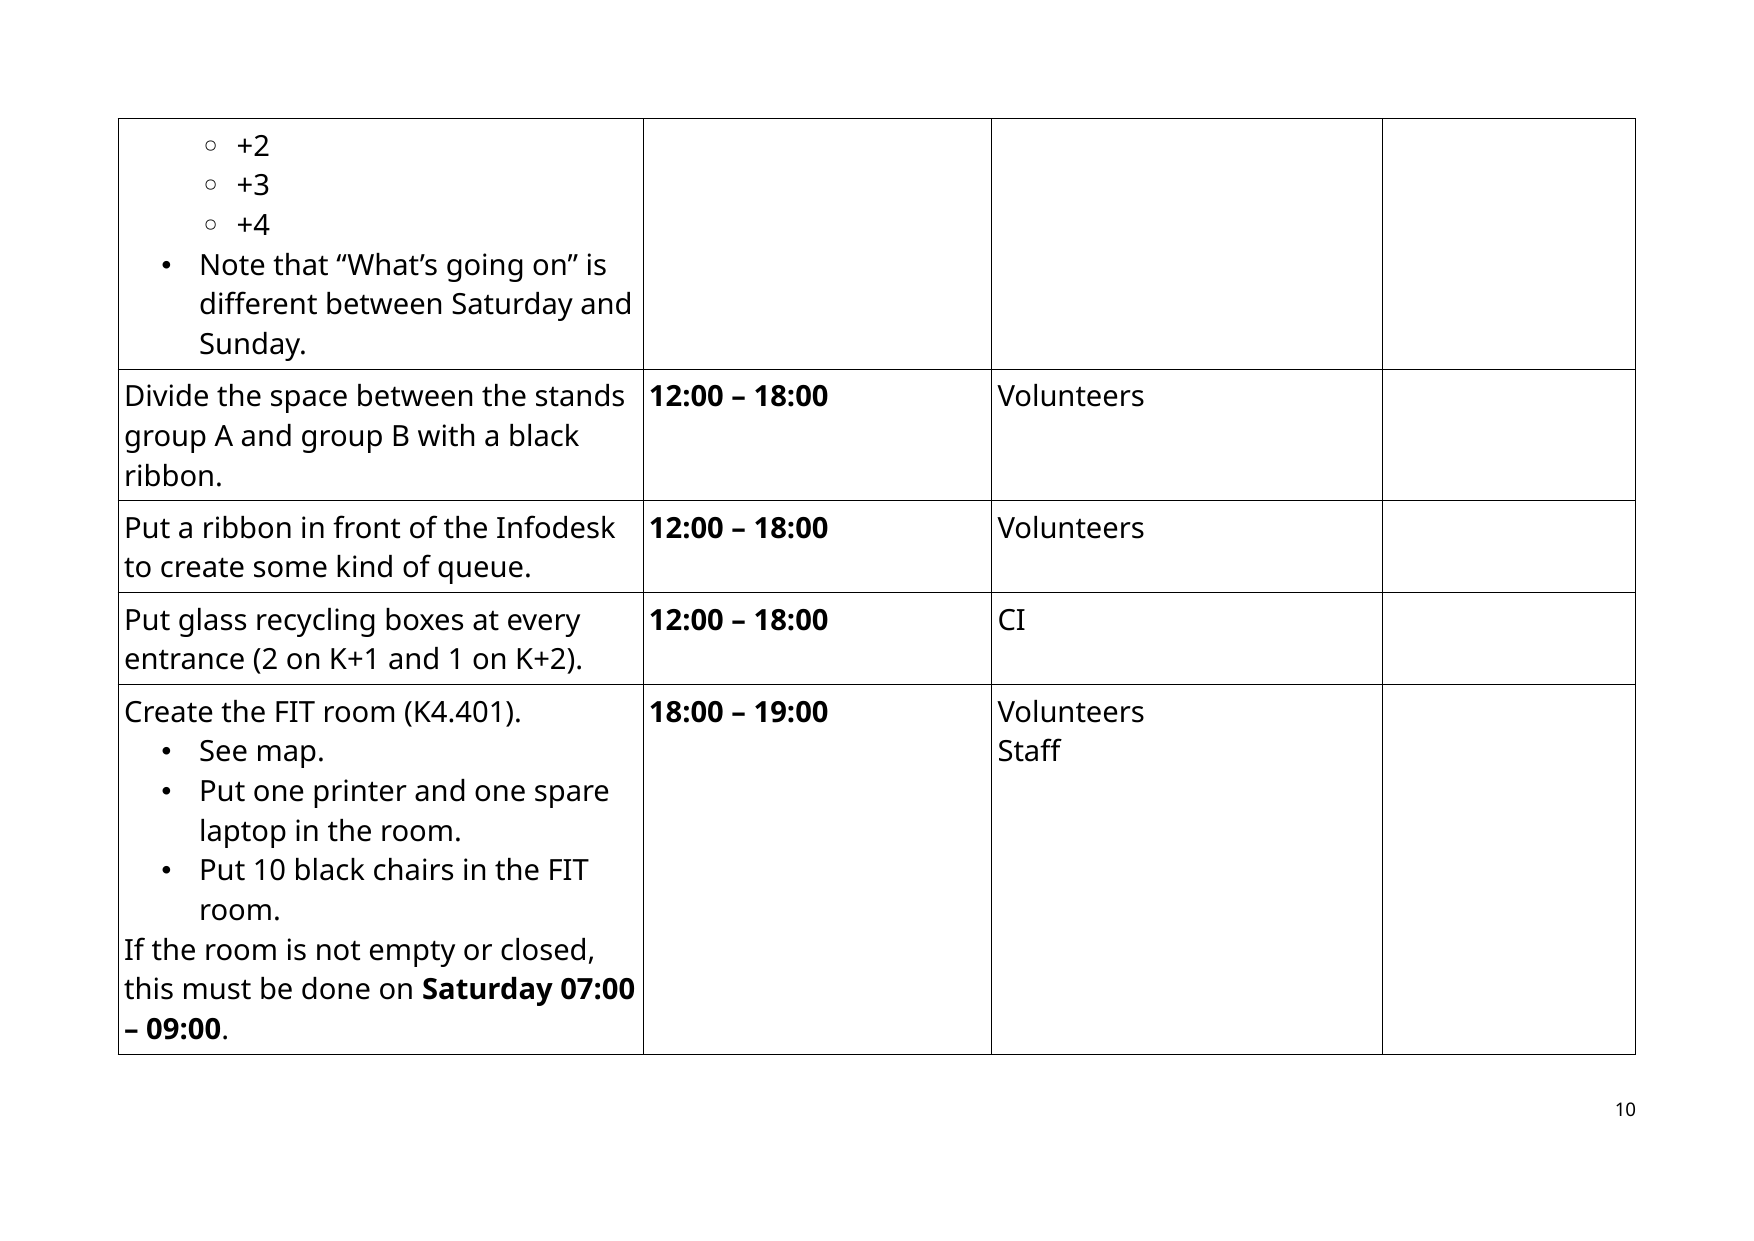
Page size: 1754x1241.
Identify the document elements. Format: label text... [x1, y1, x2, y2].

table_cell 18:00 – 19:00 [644, 685, 991, 1054]
table_cell Volunteers Staff [992, 685, 1382, 1054]
table_cell Put glass recycling boxes at every entrance (2 on K+1 and 1 on K+2). [119, 593, 643, 684]
table_cell Volunteers [992, 501, 1382, 592]
table_cell 12:00 – 18:00 [644, 370, 991, 500]
table_cell Add What’s going on and Welcome to signs. See map. One of each at every entrance (2 on K+1 and 1 on K+2). One of each on every floor in the stair cases (2). Not on +1. +2 +3 +4 Note that “What’s going on” is different between Saturday and Sunday. [119, 119, 643, 369]
table_cell Volunteers [992, 370, 1382, 500]
table_cell Put a ribbon in front of the Infodesk to create some kind of queue. [119, 501, 643, 592]
table_cell [992, 119, 1382, 369]
table_cell Create the FIT room (K4.401). See map. Put one printer and one spare laptop in the room. Put 10 black chairs in the FIT room. If the room is not empty or closed, this must be done on Saturday 07:00 – 09:00. [119, 685, 643, 1054]
table_cell [1383, 593, 1635, 684]
table_cell [1383, 685, 1635, 1054]
table_cell [1383, 119, 1635, 369]
table_cell 12:00 – 18:00 [644, 501, 991, 592]
table_cell [1383, 370, 1635, 500]
table_cell CI [992, 593, 1382, 684]
table_cell [1383, 501, 1635, 592]
table_cell 12:00 – 18:00 [644, 593, 991, 684]
table_cell [644, 119, 991, 369]
table_cell Divide the space between the stands group A and group B with a black ribbon. [119, 370, 643, 500]
